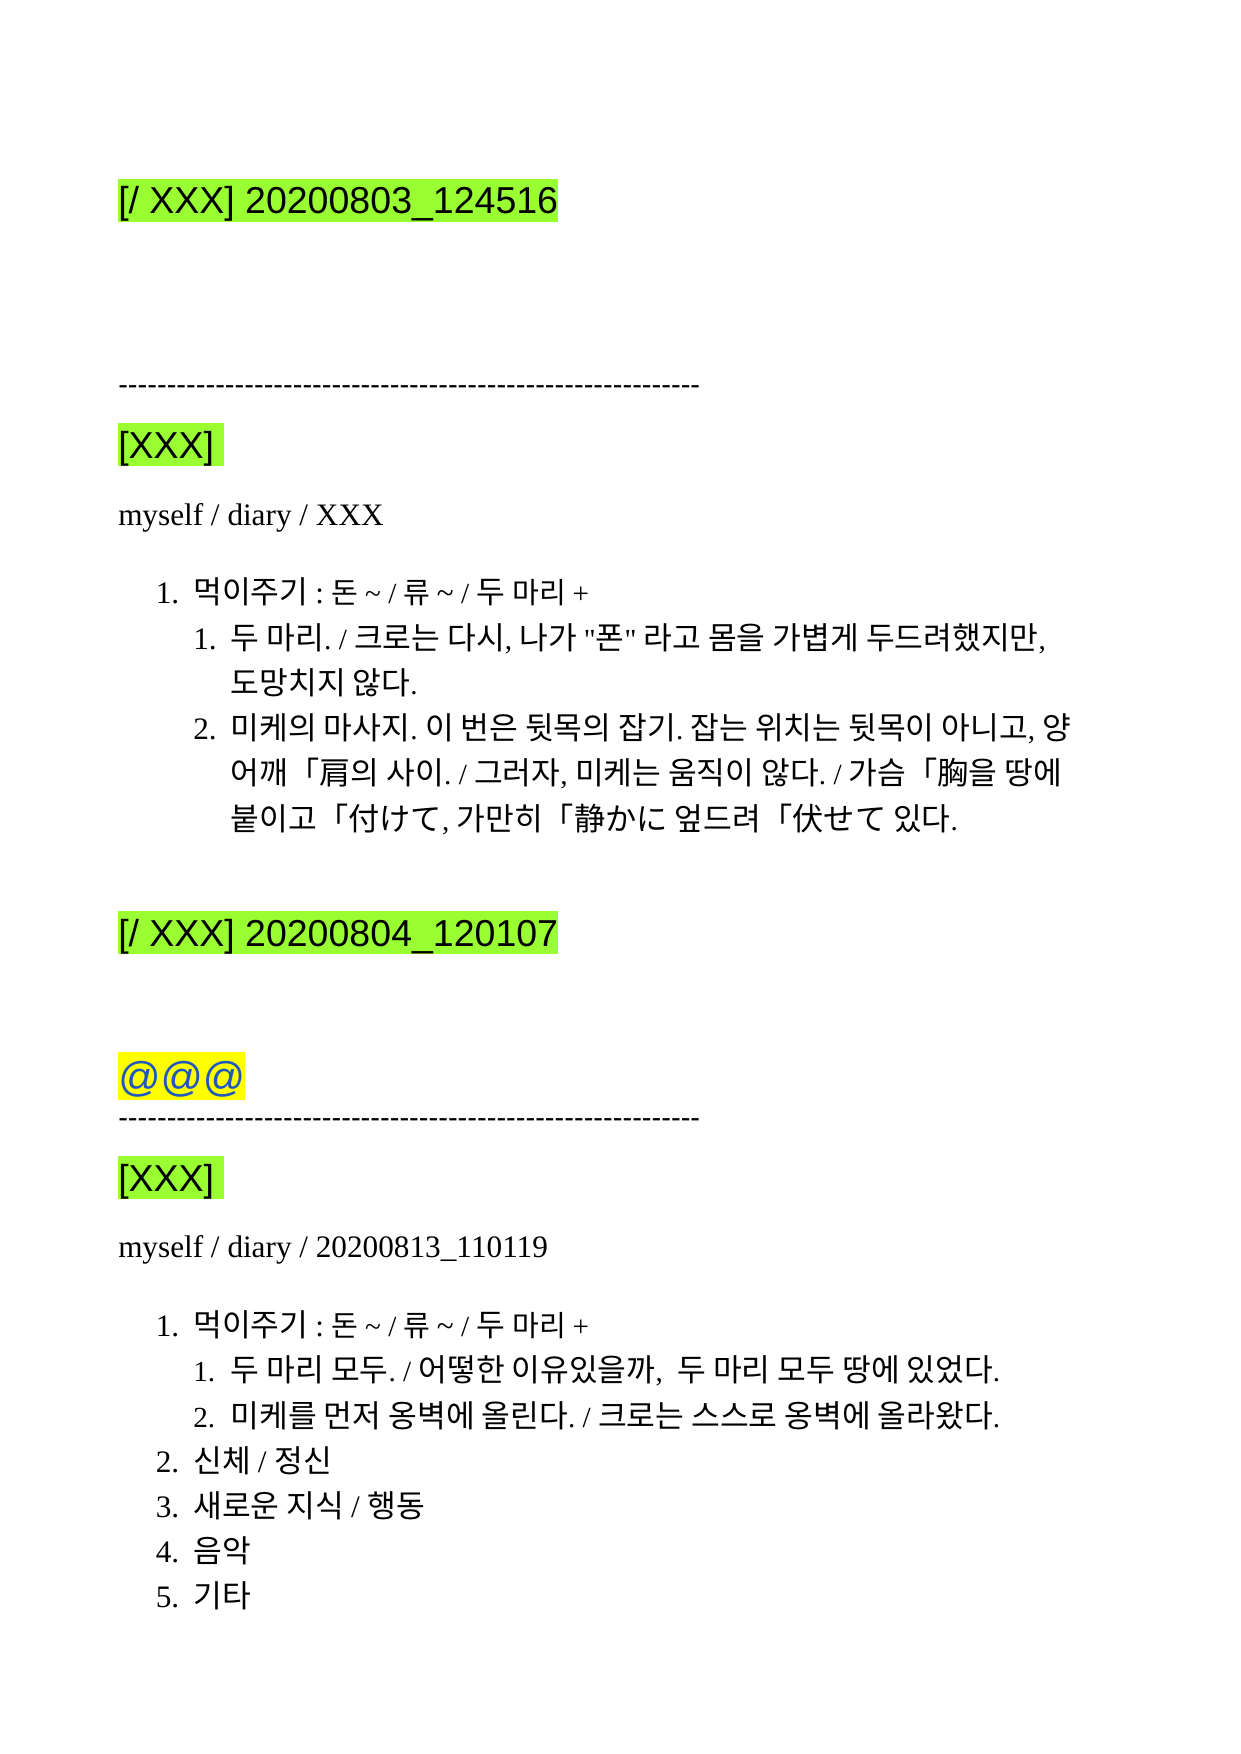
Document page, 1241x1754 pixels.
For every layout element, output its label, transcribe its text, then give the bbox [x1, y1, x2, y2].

text [XXX] [118, 1156, 1122, 1199]
text [/ XXX] 20200804_120107 [118, 911, 1122, 954]
list 두 마리 모두. / 어떻한 이유있을까, 두 마리 모두 땅에 있었다. [193, 1346, 1122, 1391]
list 두 마리. / 크로는 다시, 나가 "폰" 라고 몸을 가볍게 두드려했지만, 도망치지 않다. [193, 613, 1122, 703]
list 미케의 마사지. 이 번은 뒷목의 잡기. 잡는 위치는 뒷목이 아니고, 양 어깨「肩의 사이. / 그러자, 미케는 움직이 않다. / 가슴「胸을 땅에 붙이고「付けて, 가만히「静かに 엎드려「伏せて 있다. [193, 703, 1122, 839]
text myself / diary / XXX [118, 496, 1122, 532]
list 새로운 지식 / 행동 [156, 1481, 1122, 1526]
list 음악 [156, 1526, 1122, 1572]
text ------------------------------------------------------------ [118, 367, 1122, 401]
text [XXX] [118, 423, 1122, 466]
list 먹이주기 : 돈 ~ / 류 ~ / 두 마리 + [156, 1300, 1122, 1346]
text @@@ [118, 1052, 1122, 1100]
list 신체 / 정신 [156, 1436, 1122, 1481]
text [/ XXX] 20200803_124516 [118, 178, 1122, 222]
text myself / diary / 20200813_110119 [118, 1228, 1122, 1264]
list 먹이주기 : 돈 ~ / 류 ~ / 두 마리 + [156, 568, 1122, 613]
list 기타 [156, 1572, 1122, 1617]
text ------------------------------------------------------------ [118, 1100, 1122, 1133]
list 미케를 먼저 옹벽에 올린다. / 크로는 스스로 옹벽에 올라왔다. [193, 1391, 1122, 1436]
